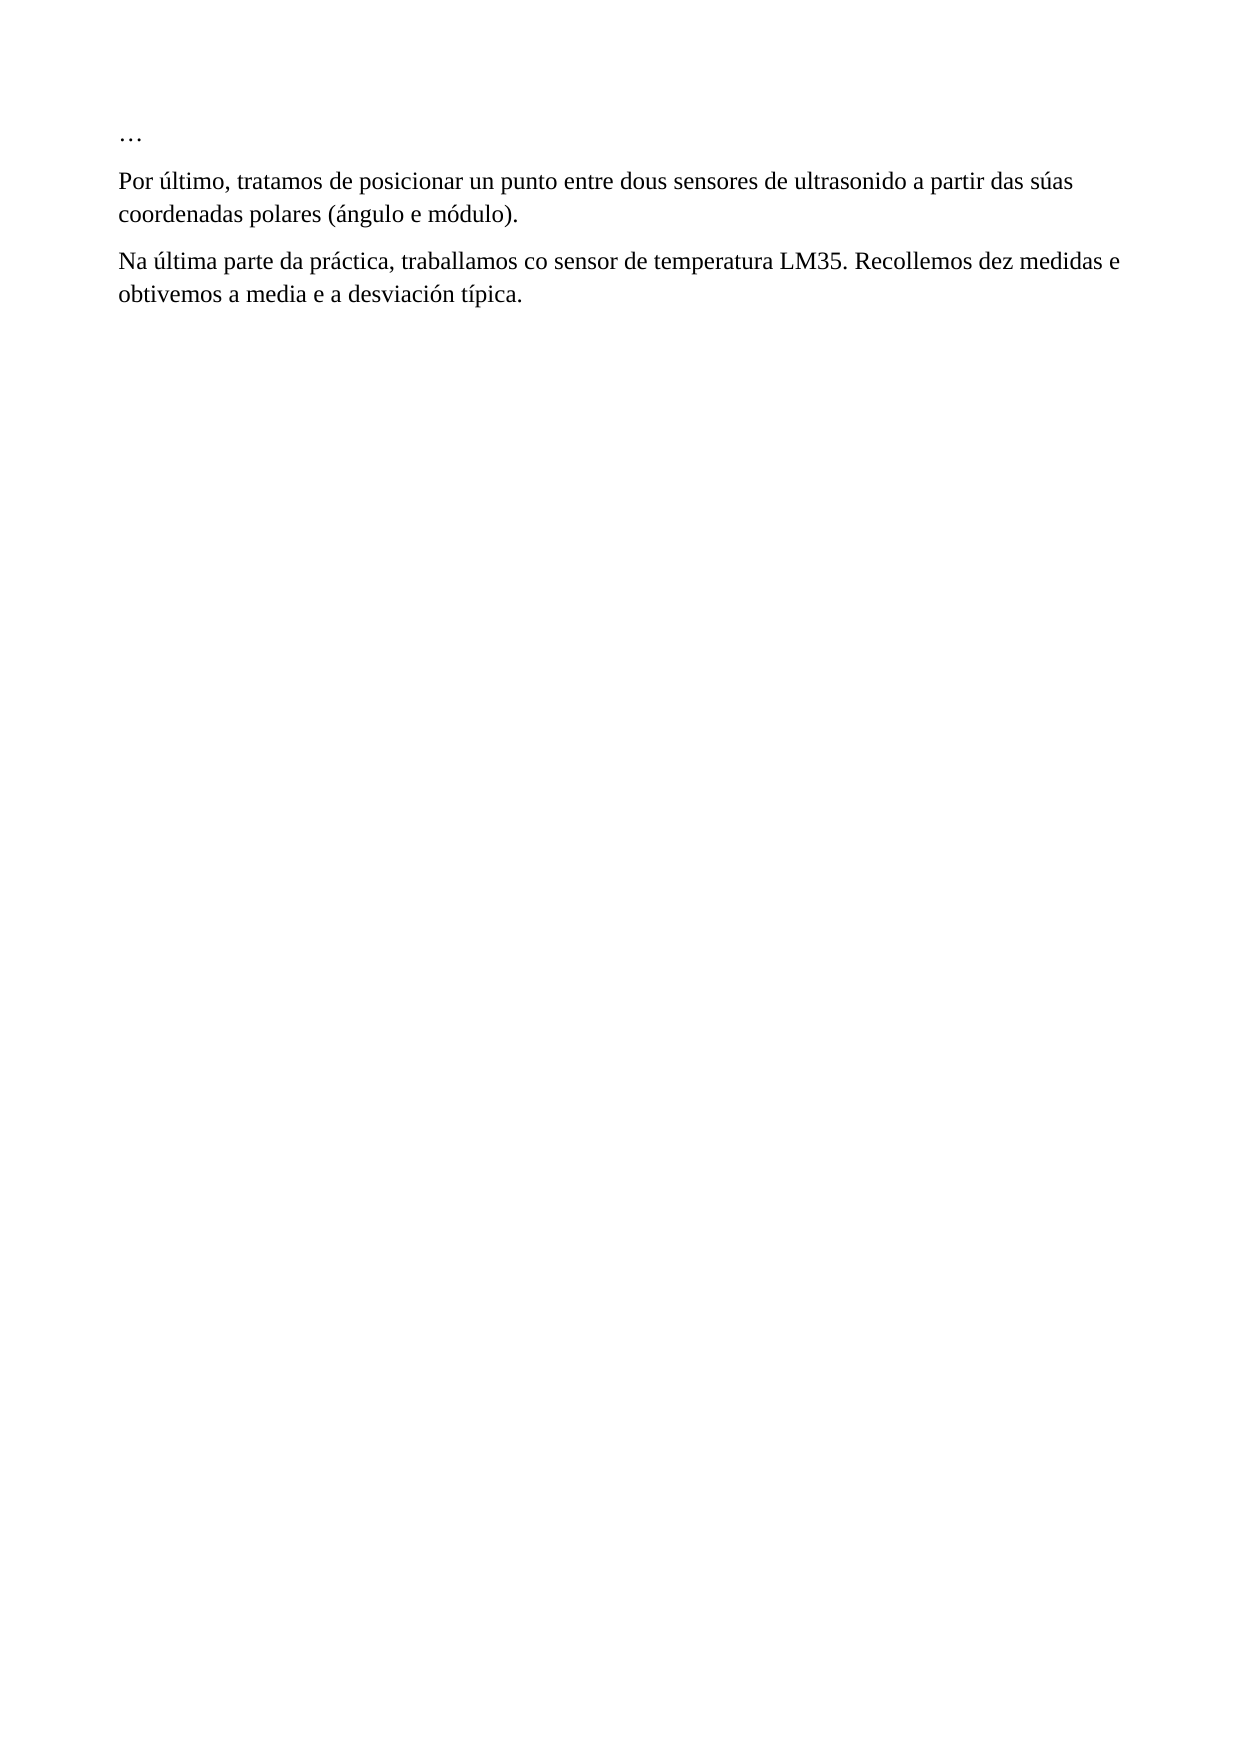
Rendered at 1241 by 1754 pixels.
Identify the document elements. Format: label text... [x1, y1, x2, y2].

text Por último, tratamos de posicionar un punto entre dous sensores de ultrasonido a partir das súas coordenadas polares (ángulo e módulo). [118, 166, 1122, 227]
text Na última parte da práctica, traballamos co sensor de temperatura LM35. Recollemos dez medidas e obtivemos a media e a desviación típica. [118, 246, 1122, 308]
text … [118, 118, 1122, 147]
